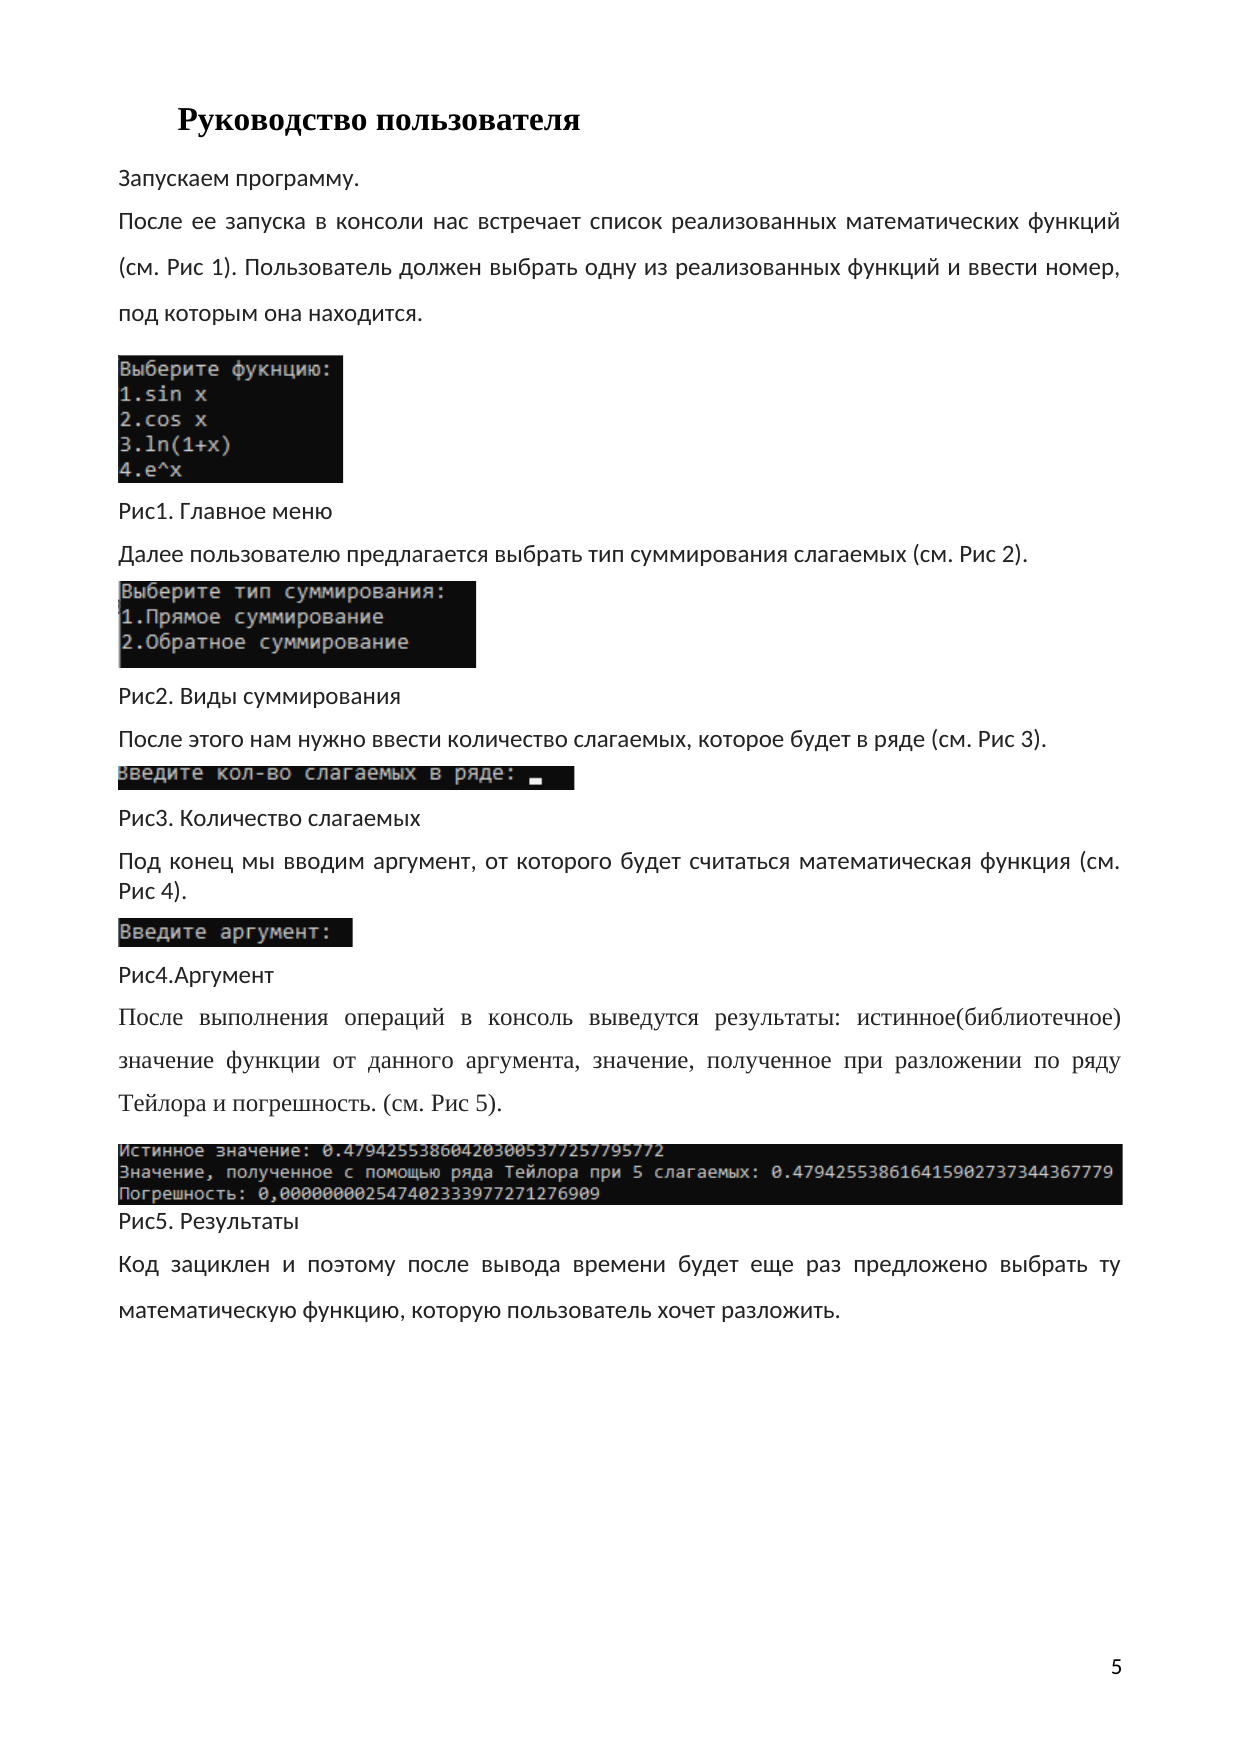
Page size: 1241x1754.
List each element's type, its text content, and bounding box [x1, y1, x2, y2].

text После выполнения операций в консоль выведутся результаты: истинное(библиотечное) значение функции от данного аргумента, значение, полученное при разложении по ряду Тейлора и погрешность. (см. Рис 5). [118, 1002, 1122, 1117]
text Рис2. Виды суммирования [118, 680, 1122, 711]
text После этого нам нужно ввести количество слагаемых, которое будет в ряде (см. Рис 3). [118, 723, 1122, 753]
text Рис3. Количество слагаемых [118, 802, 1122, 832]
subtitle Руководство пользователя [118, 99, 1122, 137]
text Далее пользователю предлагается выбрать тип суммирования слагаемых (см. Рис 2). [118, 538, 1122, 569]
text Запускаем программу. [118, 162, 1122, 193]
text Рис1. Главное меню [118, 496, 1122, 526]
text Под конец мы вводим аргумент, от которого будет считаться математическая функция (см. Рис 4). [118, 845, 1122, 906]
text Рис4.Аргумент [118, 959, 1122, 990]
text Рис5. Результаты [118, 1205, 1122, 1236]
text Код зациклен и поэтому после вывода времени будет еще раз предложено выбрать ту математическую функцию, которую пользователь хочет разложить. [118, 1248, 1122, 1324]
text После ее запуска в консоли нас встречает список реализованных математических функций (см. Рис 1). Пользователь должен выбрать одну из реализованных функций и ввести номер, под которым она находится. [118, 205, 1122, 327]
